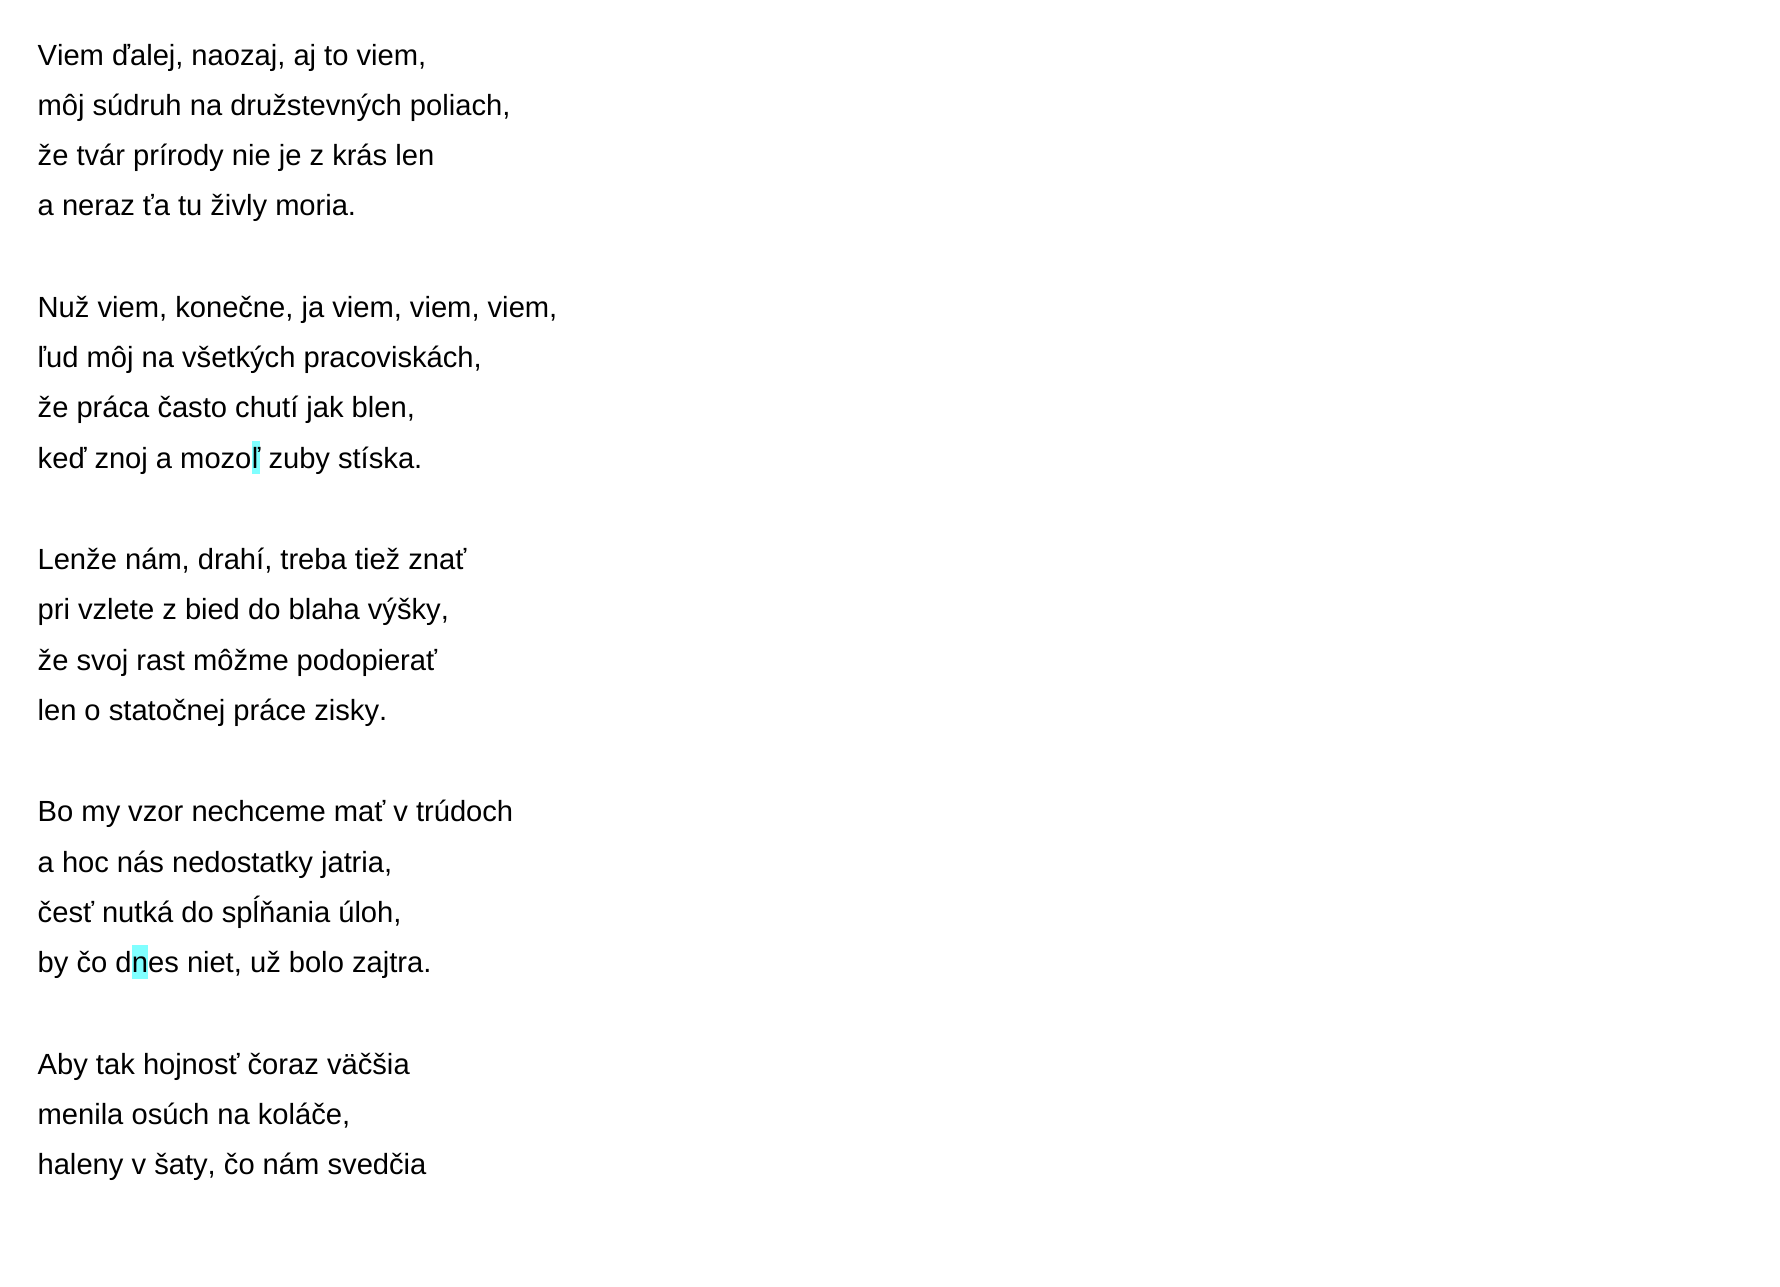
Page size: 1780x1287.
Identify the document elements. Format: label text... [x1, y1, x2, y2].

text Lenže nám, drahí, treba tiež znať [37, 542, 1130, 576]
text a hoc nás nedostatky jatria, [37, 845, 1130, 878]
text česť nutká do spĺňania úloh, [37, 895, 1130, 928]
text ľud môj na všetkých pracoviskách, [37, 340, 1130, 374]
text Bo my vzor nechceme mať v trúdoch [37, 794, 1130, 828]
text že tvár prírody nie je z krás len [37, 138, 1130, 172]
text že svoj rast môžme podopierať [37, 643, 1130, 676]
text keď znoj a mozoľ zuby stíska. [37, 441, 1130, 474]
text Nuž viem, konečne, ja viem, viem, viem, [37, 290, 1130, 323]
text a neraz ťa tu živly moria. [37, 188, 1130, 222]
text by čo dnes niet, už bolo zajtra. [37, 945, 1130, 979]
text haleny v šaty, čo nám svedčia [37, 1147, 1130, 1181]
text menila osúch na koláče, [37, 1097, 1130, 1131]
text len o statočnej práce zisky. [37, 693, 1130, 727]
text Viem ďalej, naozaj, aj to viem, [37, 37, 1130, 71]
text Aby tak hojnosť čoraz väčšia [37, 1047, 1130, 1080]
text môj súdruh na družstevných poliach, [37, 88, 1130, 121]
text pri vzlete z bied do blaha výšky, [37, 592, 1130, 626]
text že práca často chutí jak blen, [37, 390, 1130, 424]
